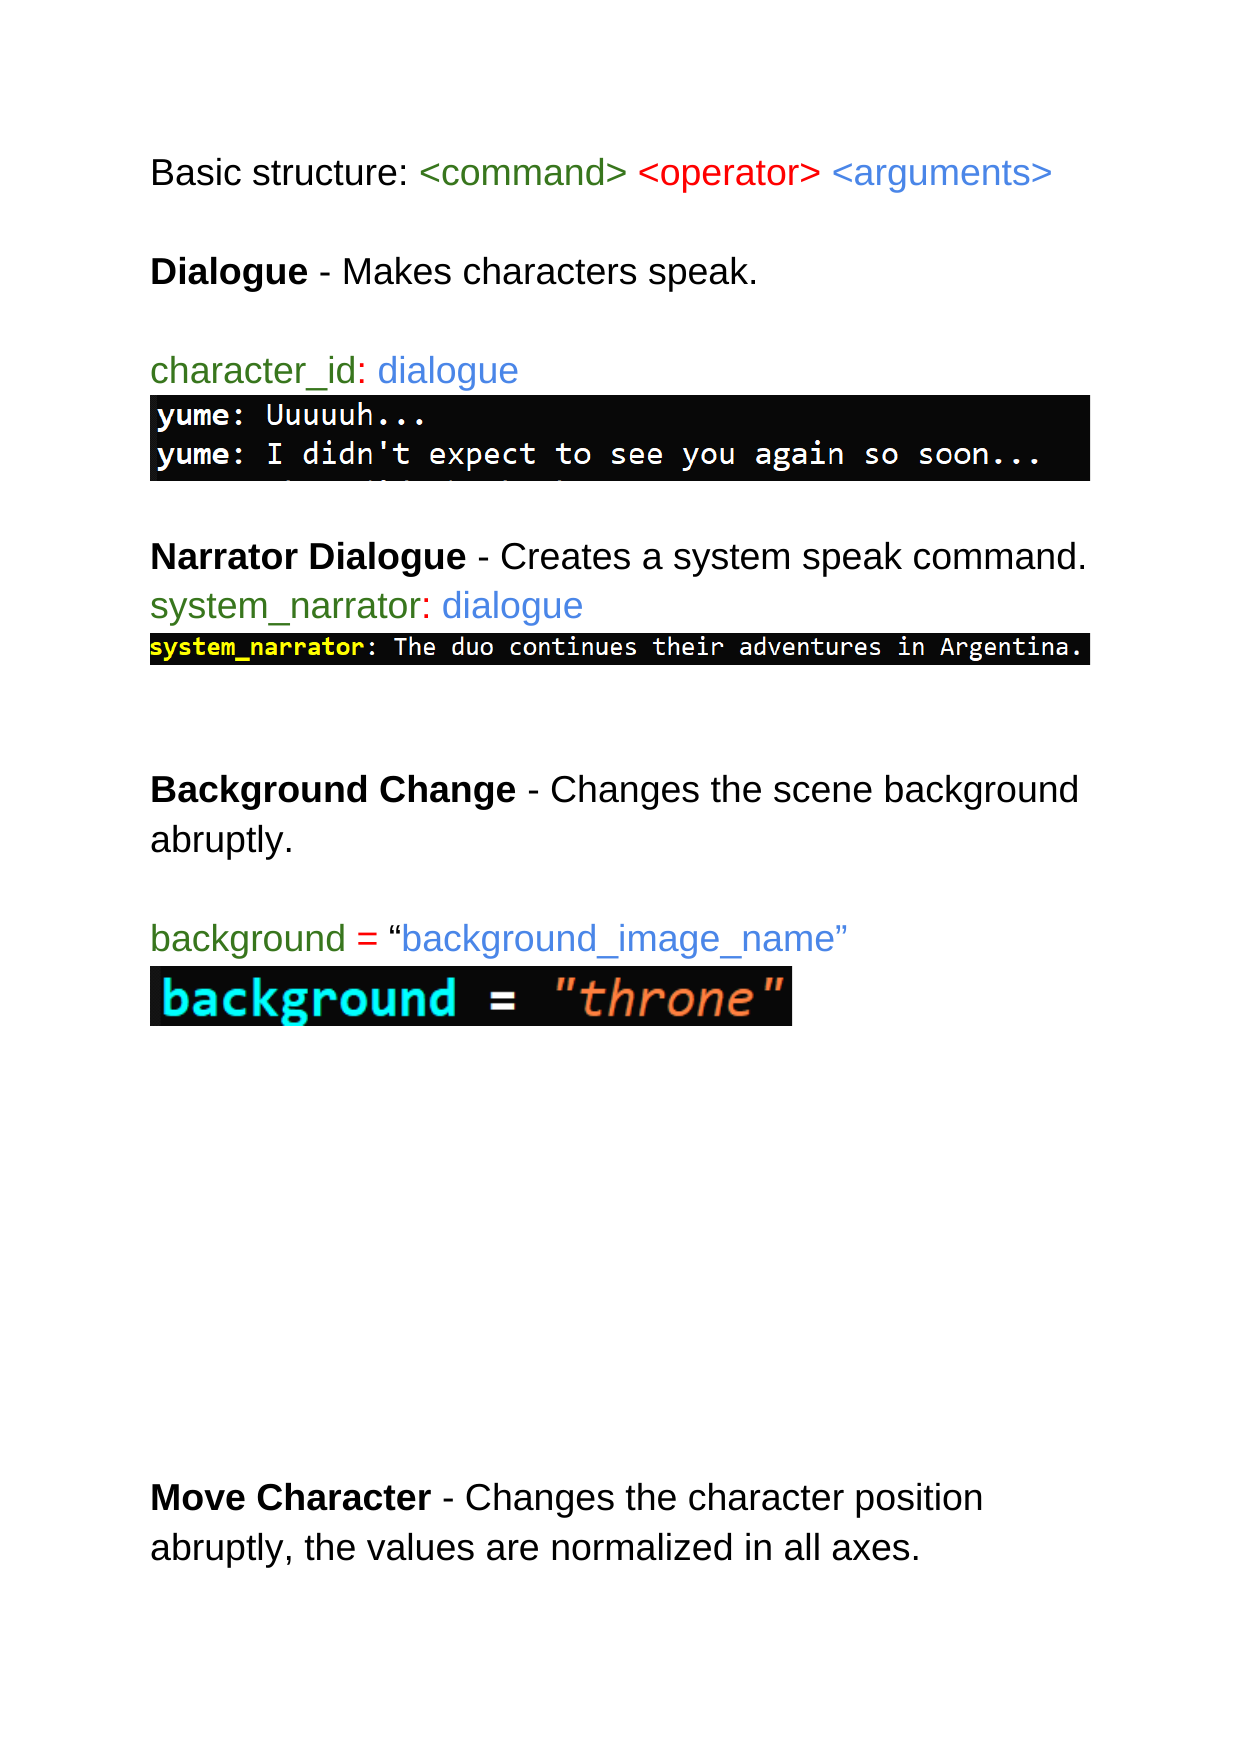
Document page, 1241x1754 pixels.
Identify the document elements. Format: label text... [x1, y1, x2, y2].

picture [150, 395, 1091, 481]
text system_narrator: dialogue [150, 584, 1090, 627]
text Move Character - Changes the character position abruptly, the values are normalized in all axes. [150, 1475, 1090, 1568]
text Basic structure: <command> <operator> <arguments> [150, 150, 1090, 193]
picture [150, 966, 793, 1026]
text character_id: dialogue [150, 348, 1090, 395]
picture [150, 633, 1091, 665]
text background = “background_image_name” [150, 916, 1090, 959]
text Narrator Dialogue - Creates a system speak command. [150, 534, 1090, 577]
text Dialogue - Makes characters speak. [150, 249, 1090, 292]
text Background Change - Changes the scene background abruptly. [150, 768, 1090, 860]
